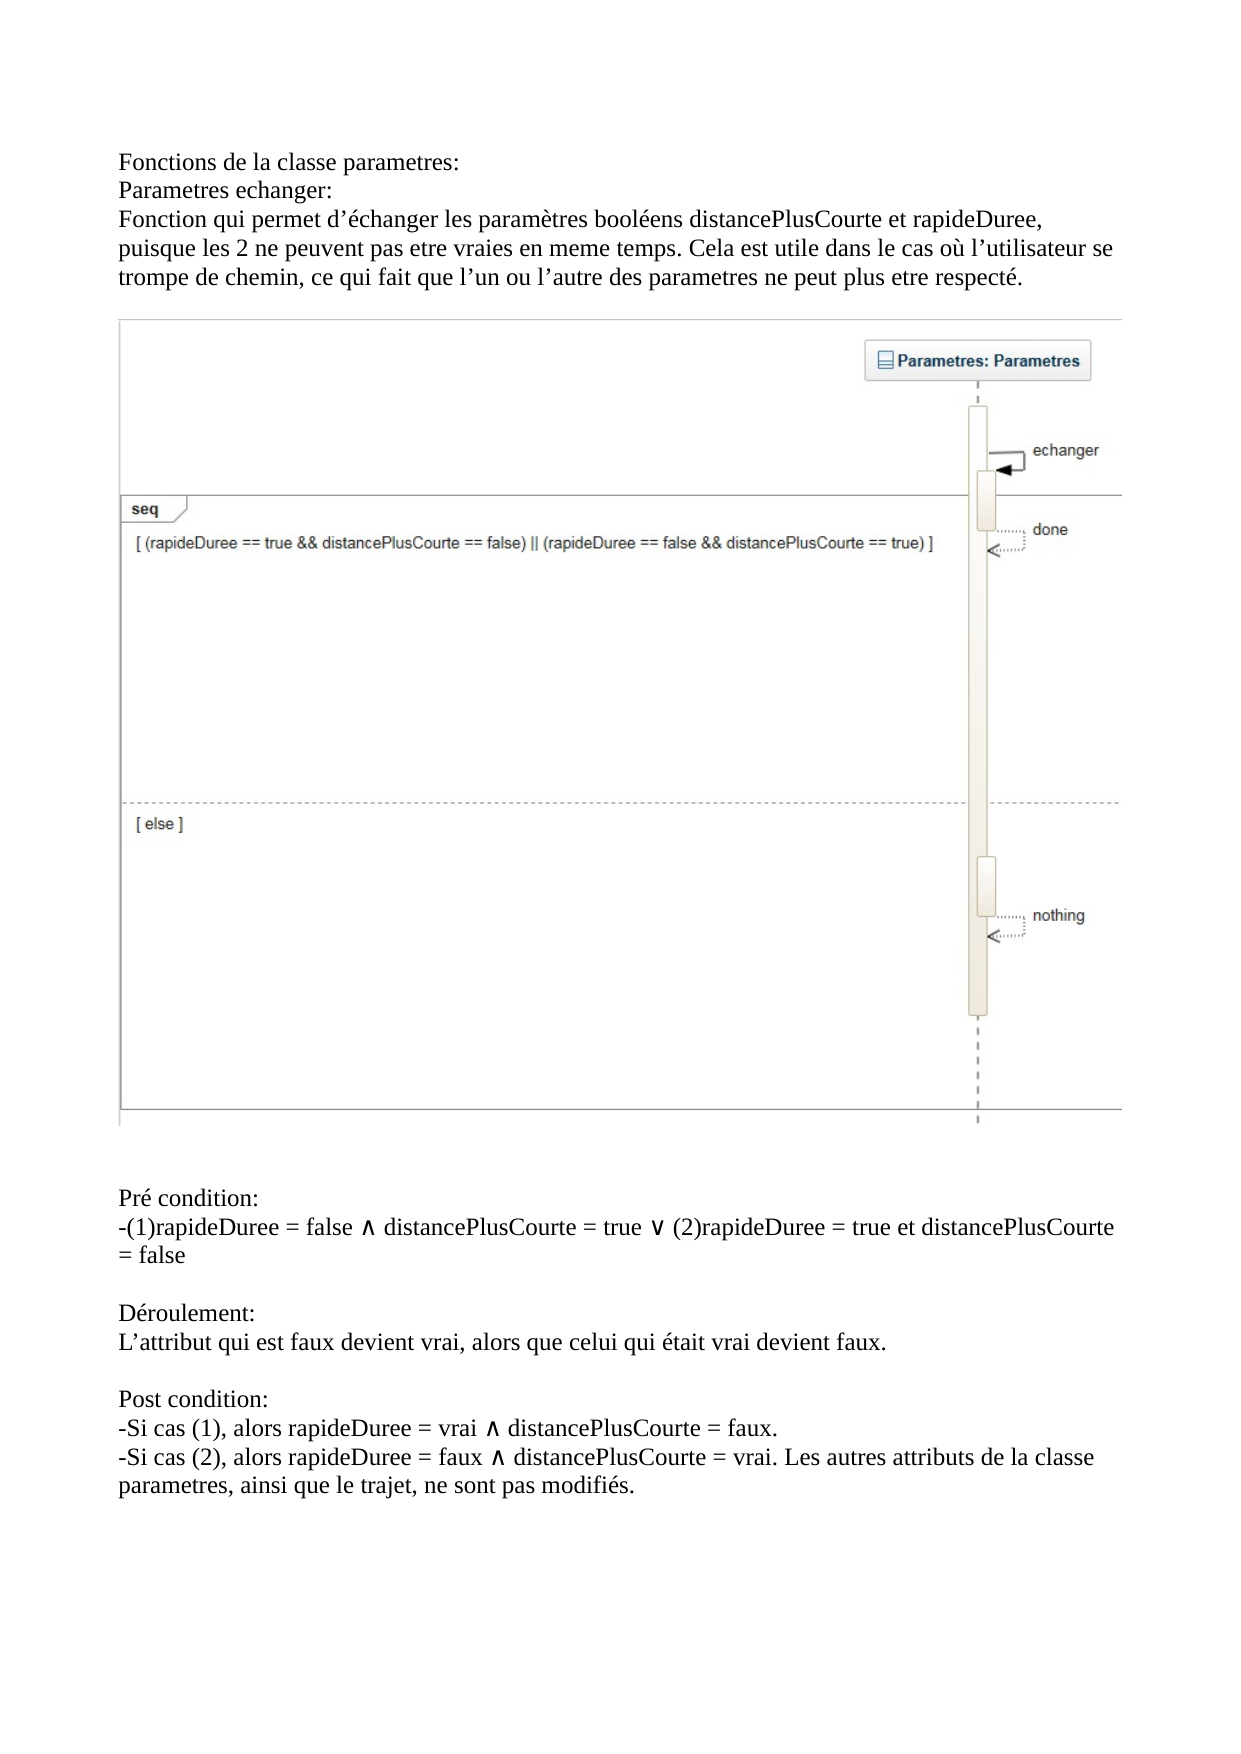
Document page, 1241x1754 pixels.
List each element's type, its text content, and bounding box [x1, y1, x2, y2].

text Fonctions de la classe parametres: Parametres echanger: Fonction qui permet d’échanger les paramètres booléens distancePlusCourte et rapideDuree, puisque les 2 ne peuvent pas etre vraies en meme temps. Cela est utile dans le cas où l’utilisateur se trompe de chemin, ce qui fait que l’un ou l’autre des parametres ne peut plus etre respecté. [118, 147, 1122, 291]
text Pré condition: -(1)rapideDuree = false ∧ distancePlusCourte = true ∨ (2)rapideDuree = true et distancePlusCourte = false Déroulement: L’attribut qui est faux devient vrai, alors que celui qui était vrai devient faux. Post condition: -Si cas (1), alors rapideDuree = vrai ∧ distancePlusCourte = faux. -Si cas (2), alors rapideDuree = faux ∧ distancePlusCourte = vrai. Les autres attributs de la classe parametres, ainsi que le trajet, ne sont pas modifiés. [118, 1154, 1122, 1528]
picture [118, 319, 1122, 1126]
